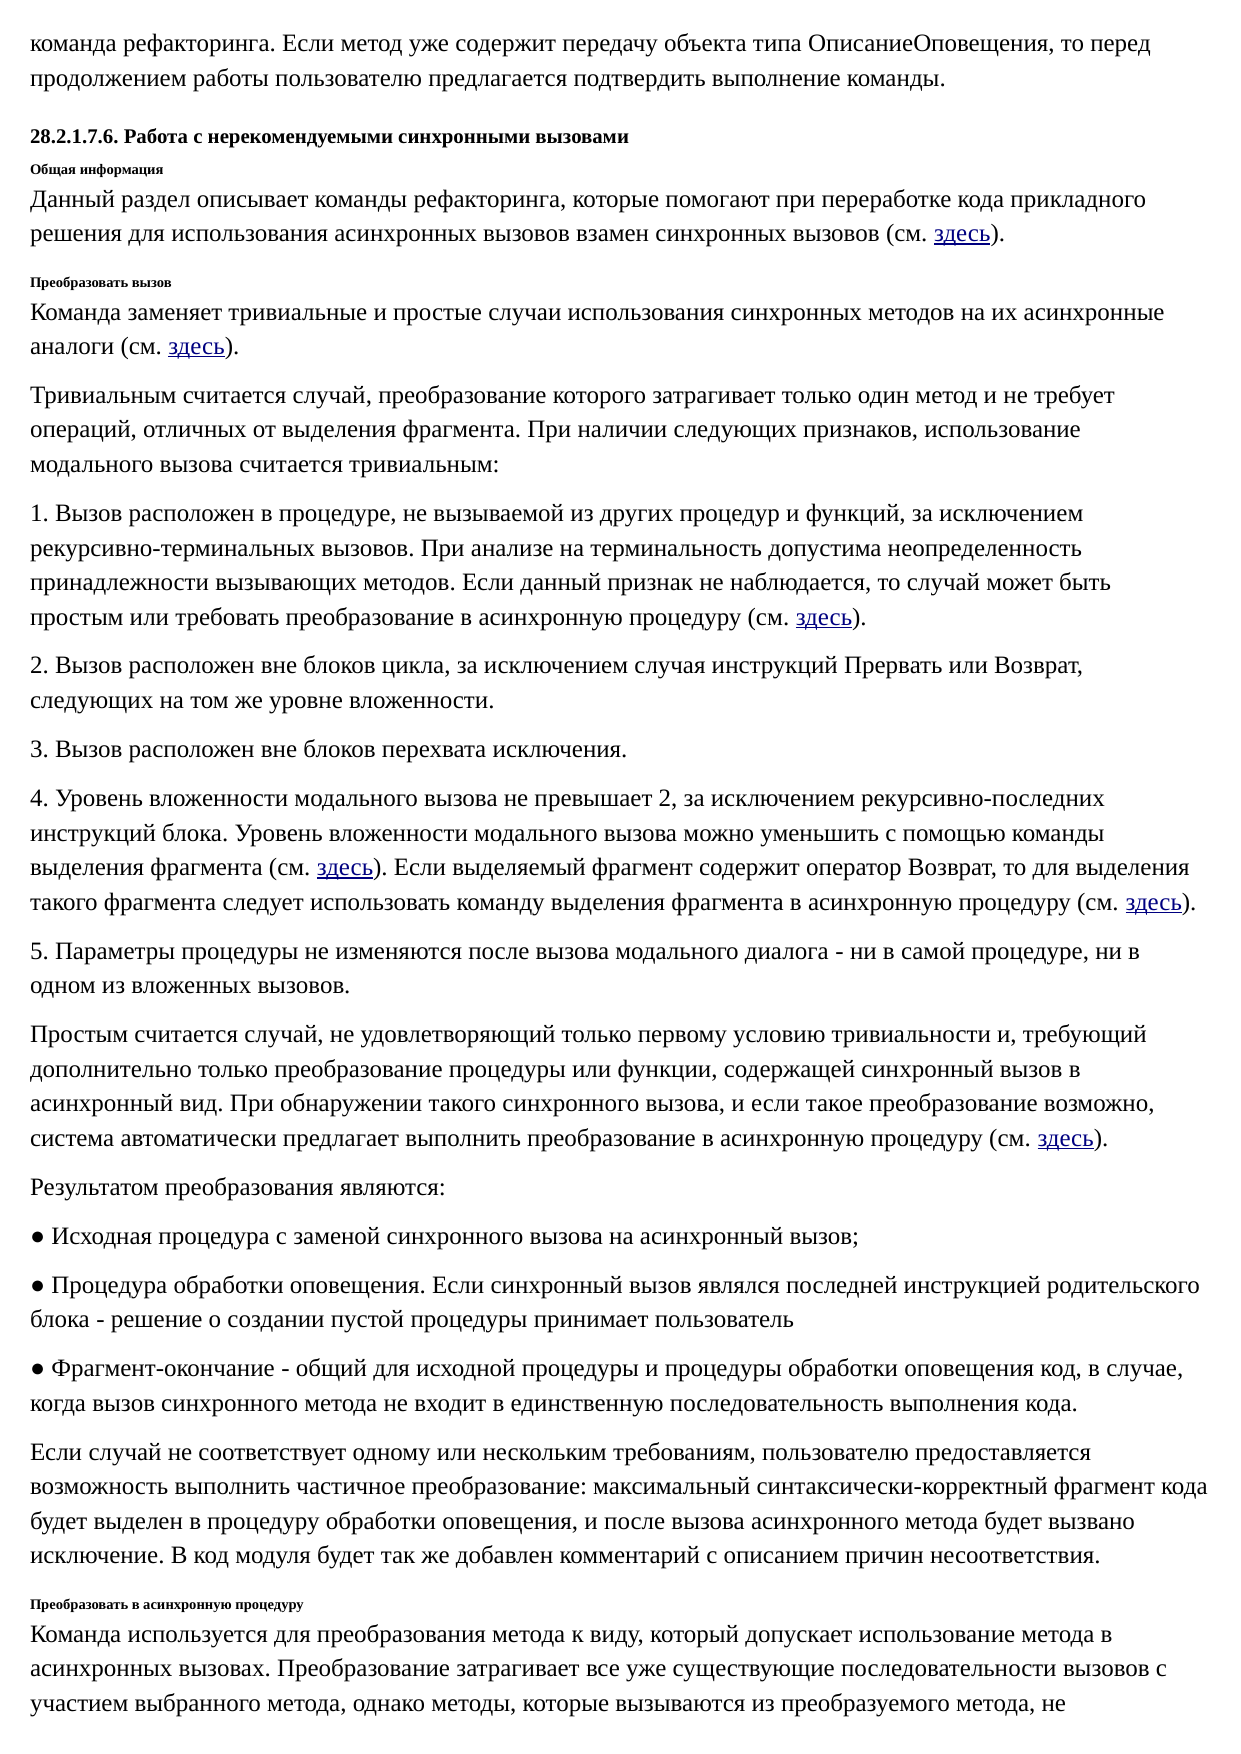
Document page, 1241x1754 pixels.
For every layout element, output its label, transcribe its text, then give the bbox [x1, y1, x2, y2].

text Если случай не соответствует одному или нескольким требованиям, пользователю предоставляется возможность выполнить частичное преобразование: максимальный синтаксически-корректный фрагмент кода будет выделен в процедуру обработки оповещения, и после вызова асинхронного метода будет вызвано исключение. В код модуля будет так же добавлен комментарий с описанием причин несоответствия. [30, 1437, 1211, 1569]
subtitle Общая информация [30, 161, 1211, 177]
text Данный раздел описывает команды рефакторинга, которые помогают при переработке кода прикладного решения для использования асинхронных вызовов взамен синхронных вызовов (см. здесь). [30, 184, 1211, 247]
subtitle Преобразовать в асинхронную процедуру [30, 1596, 1211, 1612]
text Команда используется для преобразования метода к виду, который допускает использование метода в асинхронных вызовах. Преобразование затрагивает все уже существующие последовательности вызовов с участием выбранного метода, однако методы, которые вызываются из преобразуемого метода, не [30, 1619, 1211, 1716]
text 2. Вызов расположен вне блоков цикла, за исключением случая инструкций Прервать или Возврат, следующих на том же уровне вложенности. [30, 651, 1211, 714]
text Простым считается случай, не удовлетворяющий только первому условию тривиальности и, требующий дополнительно только преобразование процедуры или функции, содержащей синхронный вызов в асинхронный вид. При обнаружении такого синхронного вызова, и если такое преобразование возможно, система автоматически предлагает выполнить преобразование в асинхронную процедуру (см. здесь). [30, 1019, 1211, 1151]
text 4. Уровень вложенности модального вызова не превышает 2, за исключением рекурсивно-последних инструкций блока. Уровень вложенности модального вызова можно уменьшить с помощью команды выделения фрагмента (см. здесь). Если выделяемый фрагмент содержит оператор Возврат, то для выделения такого фрагмента следует использовать команду выделения фрагмента в асинхронную процедуру (см. здесь). [30, 783, 1211, 915]
subtitle 28.2.1.7.6. Работа с нерекомендуемыми синхронными вызовами [30, 124, 1211, 148]
text ● Фрагмент-окончание ‑ общий для исходной процедуры и процедуры обработки оповещения код, в случае, когда вызов синхронного метода не входит в единственную последовательность выполнения кода. [30, 1353, 1211, 1417]
text ● Процедура обработки оповещения. Если синхронный вызов являлся последней инструкцией родительского блока ‑ решение о создании пустой процедуры принимает пользователь [30, 1270, 1211, 1333]
text Команда заменяет тривиальные и простые случаи использования синхронных методов на их асинхронные аналоги (см. здесь). [30, 297, 1211, 360]
text 3. Вызов расположен вне блоков перехвата исключения. [30, 734, 1211, 763]
text 1. Вызов расположен в процедуре, не вызываемой из других процедур и функций, за исключением рекурсивно-терминальных вызовов. При анализе на терминальность допустима неопределенность принадлежности вызывающих методов. Если данный признак не наблюдается, то случай может быть простым или требовать преобразование в асинхронную процедуру (см. здесь). [30, 498, 1211, 630]
text ● Исходная процедура с заменой синхронного вызова на асинхронный вызов; [30, 1221, 1211, 1249]
text команда рефакторинга. Если метод уже содержит передачу объекта типа ОписаниеОповещения, то перед продолжением работы пользователю предлагается подтвердить выполнение команды. [30, 28, 1211, 91]
text 5. Параметры процедуры не изменяются после вызова модального диалога ‑ ни в самой процедуре, ни в одном из вложенных вызовов. [30, 936, 1211, 999]
text Результатом преобразования являются: [30, 1172, 1211, 1201]
text Тривиальным считается случай, преобразование которого затрагивает только один метод и не требует операций, отличных от выделения фрагмента. При наличии следующих признаков, использование модального вызова считается тривиальным: [30, 380, 1211, 478]
subtitle Преобразовать вызов [30, 273, 1211, 290]
